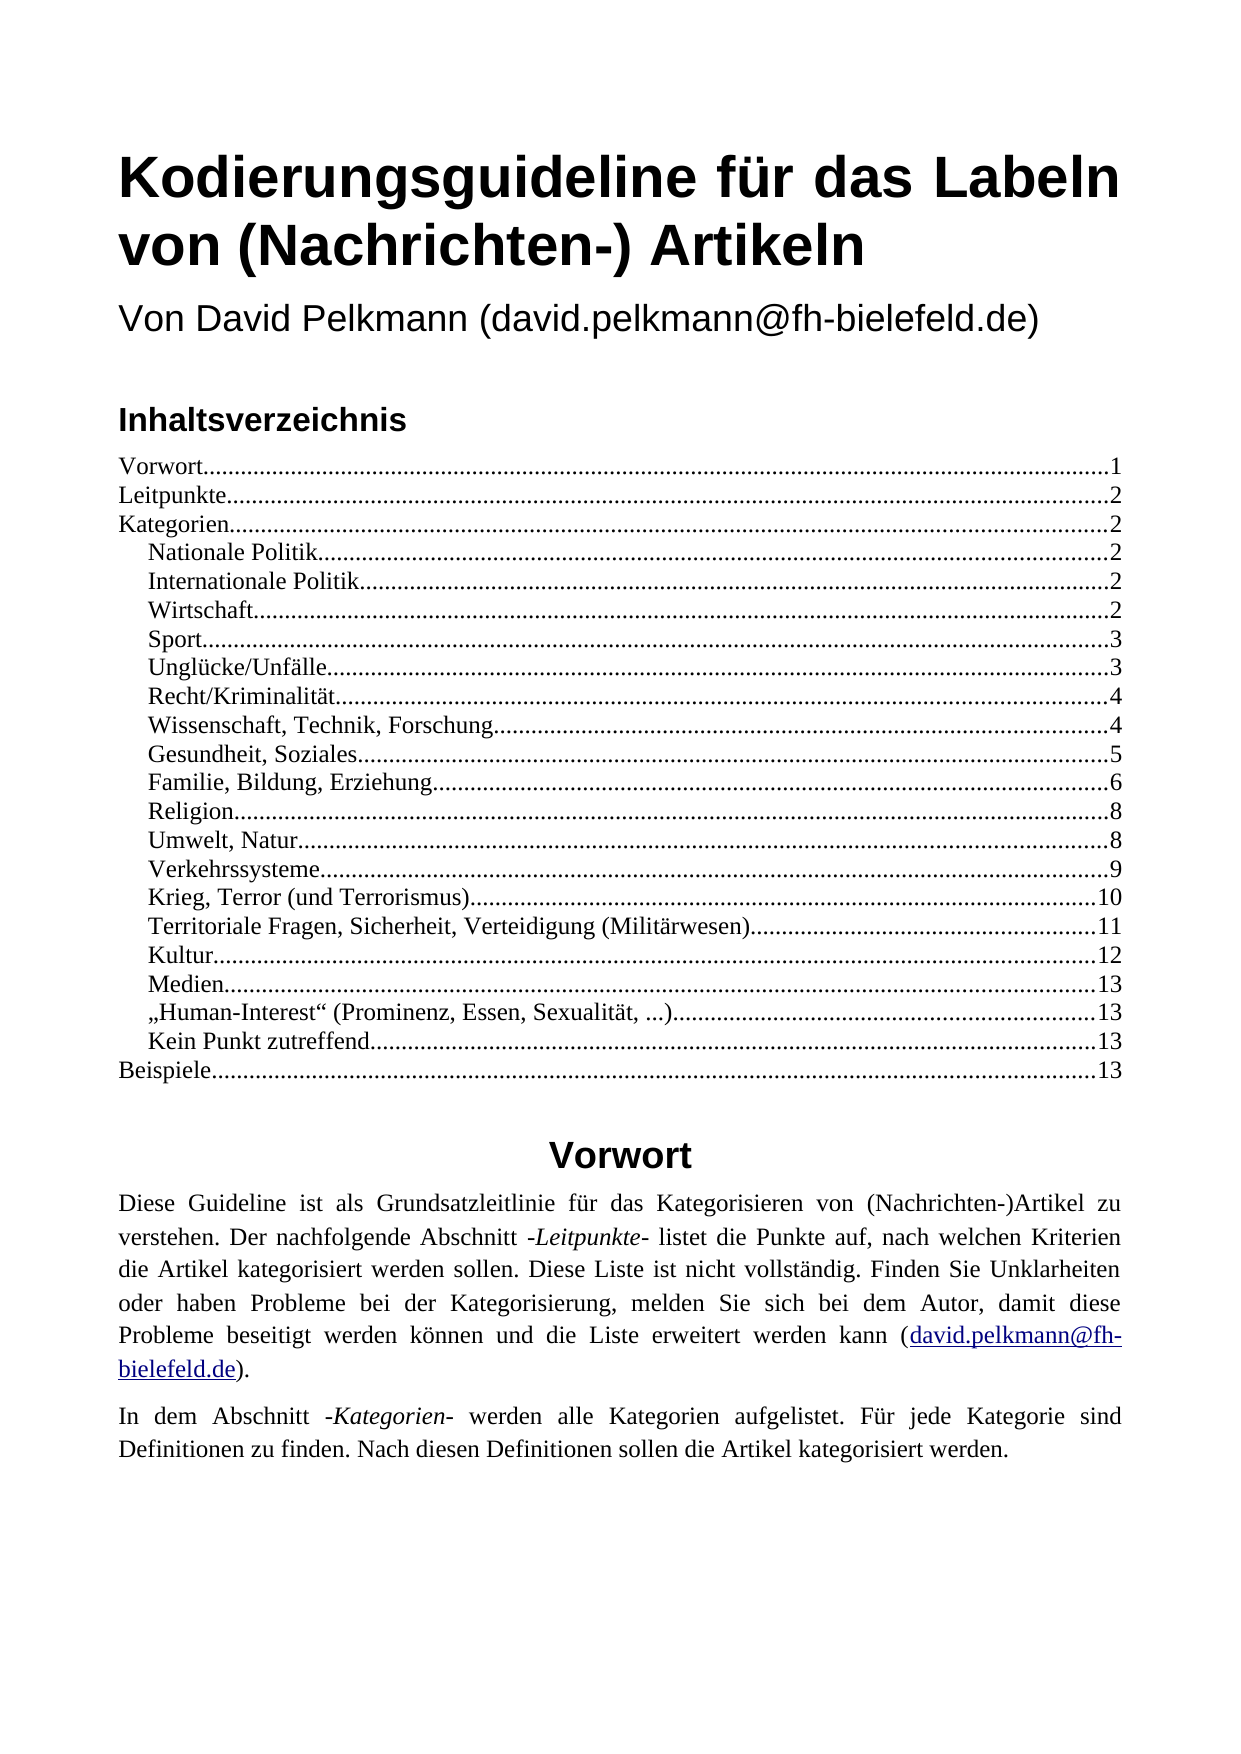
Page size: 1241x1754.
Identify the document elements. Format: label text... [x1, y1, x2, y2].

text Kategorien 2 [118, 509, 1122, 537]
text Recht/Kriminalität 4 [148, 681, 1122, 710]
text Nationale Politik 2 [148, 537, 1122, 566]
subtitle Vorwort [118, 1132, 1122, 1176]
text Beispiele 13 [118, 1055, 1122, 1084]
text Wissenschaft, Technik, Forschung 4 [148, 710, 1122, 739]
text Vorwort 1 [118, 451, 1122, 480]
text Internationale Politik 2 [148, 566, 1122, 595]
text Kultur 12 [148, 940, 1122, 969]
text Gesundheit, Soziales 5 [148, 739, 1122, 767]
text Leitpunkte 2 [118, 480, 1122, 509]
text Wirtschaft 2 [148, 595, 1122, 624]
text Medien 13 [148, 969, 1122, 997]
title Kodierungsguideline für das Labeln von (Nachrichten-) Artikeln [118, 143, 1122, 277]
text Verkehrssysteme 9 [148, 854, 1122, 882]
subtitle Inhaltsverzeichnis [118, 400, 1122, 439]
text Familie, Bildung, Erziehung 6 [148, 767, 1122, 796]
subtitle Von David Pelkmann (david.pelkmann@fh-bielefeld.de) [118, 296, 1122, 339]
text In dem Abschnitt -Kategorien- werden alle Kategorien aufgelistet. Für jede Kategorie sind Definitionen zu finden. Nach diesen Definitionen sollen die Artikel kategorisiert werden. [118, 1401, 1122, 1463]
text Kein Punkt zutreffend 13 [148, 1026, 1122, 1055]
text Territoriale Fragen, Sicherheit, Verteidigung (Militärwesen) 11 [148, 911, 1122, 940]
text Unglücke/Unfälle 3 [148, 652, 1122, 681]
text Religion 8 [148, 796, 1122, 825]
text „Human-Interest“ (Prominenz, Essen, Sexualität, ...) 13 [148, 997, 1122, 1026]
text Sport 3 [148, 624, 1122, 652]
text Diese Guideline ist als Grundsatzleitlinie für das Kategorisieren von (Nachrichten-)Artikel zu verstehen. Der nachfolgende Abschnitt -Leitpunkte- listet die Punkte auf, nach welchen Kriterien die Artikel kategorisiert werden sollen. Diese Liste ist nicht vollständig. Finden Sie Unklarheiten oder haben Probleme bei der Kategorisierung, melden Sie sich bei dem Autor, damit diese Probleme beseitigt werden können und die Liste erweitert werden kann (david.pelkmann@fh-bielefeld.de). [118, 1188, 1122, 1382]
text Krieg, Terror (und Terrorismus) 10 [148, 882, 1122, 911]
text Umwelt, Natur 8 [148, 825, 1122, 854]
